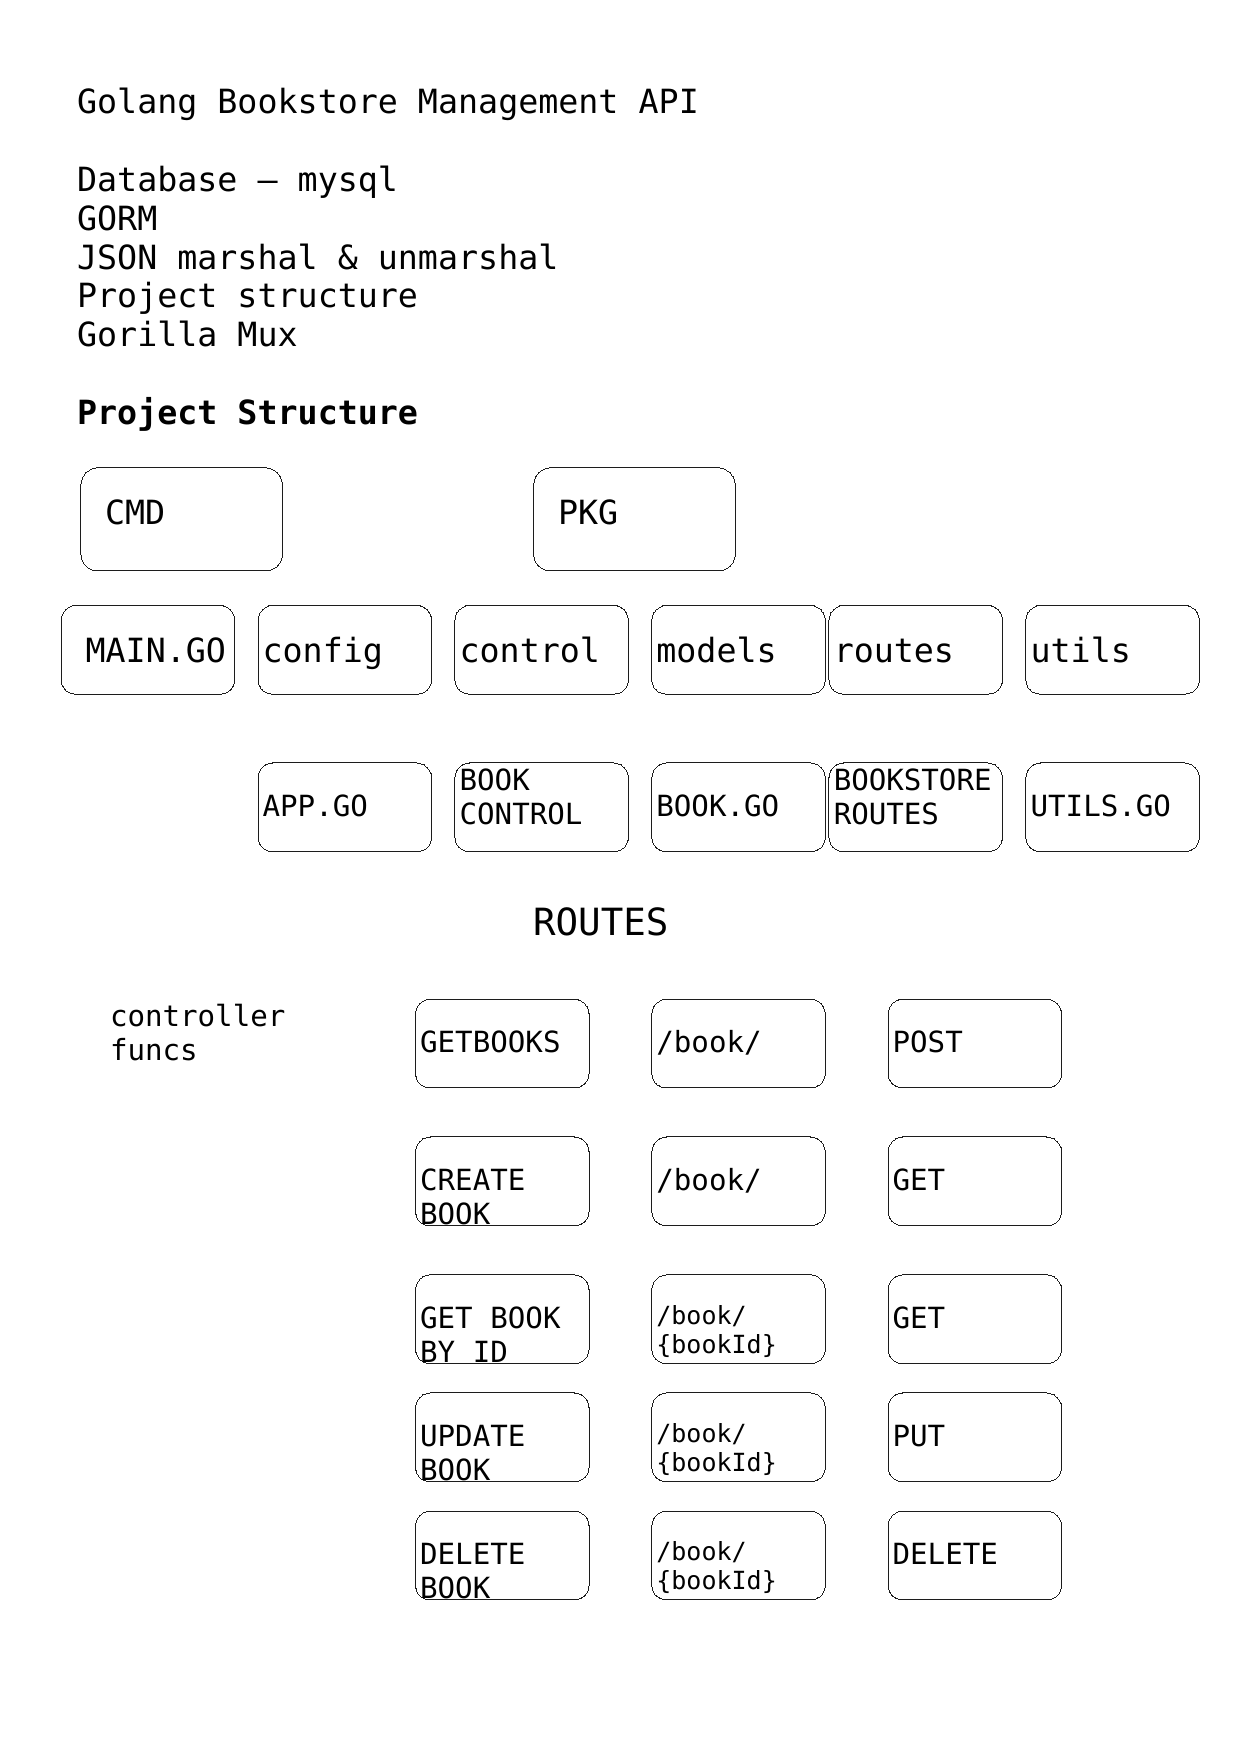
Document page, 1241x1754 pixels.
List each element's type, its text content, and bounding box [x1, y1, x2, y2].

text JSON marshal & unmarshal [77, 238, 1163, 277]
text Project Structure [77, 393, 1163, 432]
text GORM [77, 199, 1163, 238]
text Golang Bookstore Management API [77, 83, 1163, 122]
text Gorilla Mux [77, 316, 1163, 355]
text Project structure [77, 277, 1163, 316]
text Database – mysql [77, 160, 1163, 199]
